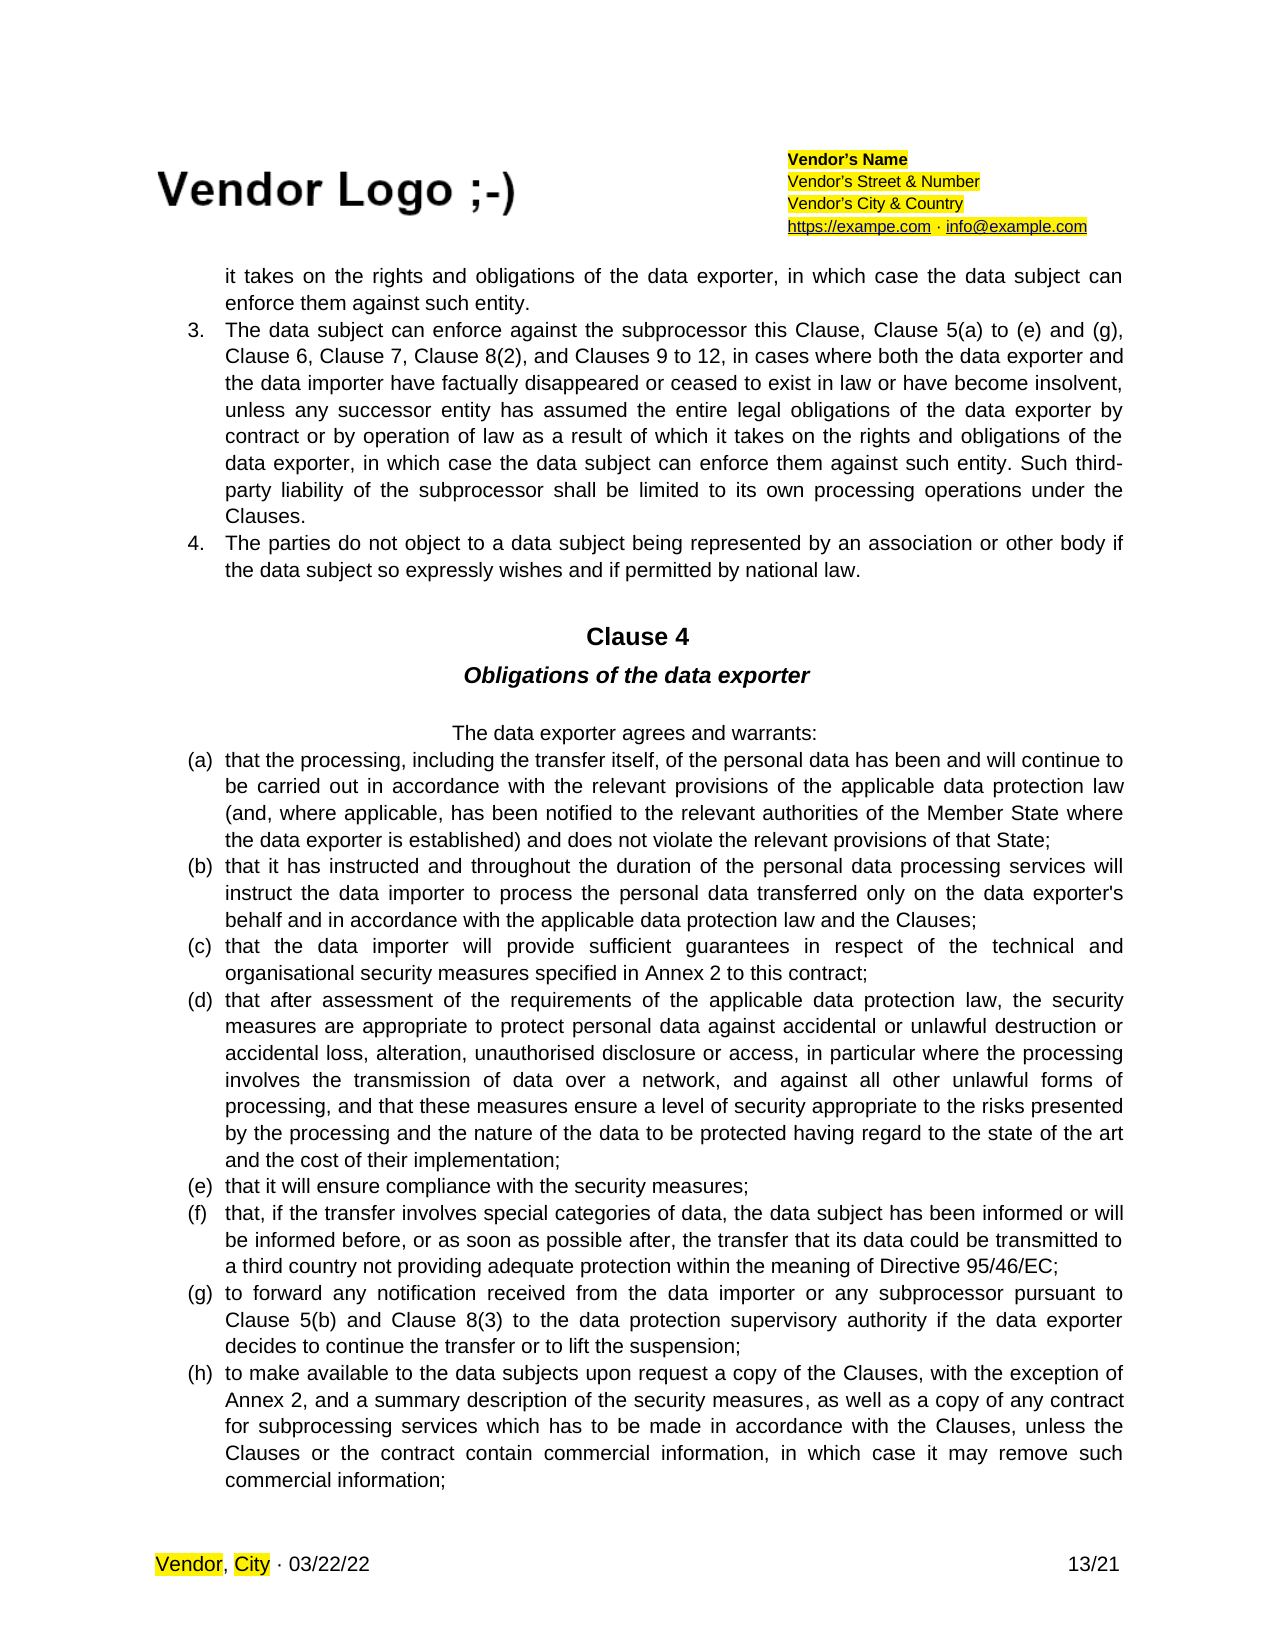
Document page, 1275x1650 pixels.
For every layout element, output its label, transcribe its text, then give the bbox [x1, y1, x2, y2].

list that after assessment of the requirements of the applicable data protection law, the security measures are appropriate to protect personal data against accidental or unlawful destruction or accidental loss, alteration, unauthorised disclosure or access, in particular where the processing involves the transmission of data over a network, and against all other unlawful forms of processing, and that these measures ensure a level of security appropriate to the risks presented by the processing and the nature of the data to be protected having regard to the state of the art and the cost of their implementation; [187, 988, 1125, 1172]
text Obligations of the data exporter [150, 663, 1125, 688]
list that, if the transfer involves special categories of data, the data subject has been informed or will be informed before, or as soon as possible after, the transfer that its data could be transmitted to a third country not providing adequate protection within the meaning of Directive 95/46/EC; [187, 1202, 1125, 1278]
list The data subject can enforce against the subprocessor this Clause, Clause 5(a) to (e) and (g), Clause 6, Clause 7, Clause 8(2), and Clauses 9 to 12, in cases where both the data exporter and the data importer have factually disappeared or ceased to exist in law or have become insolvent, unless any successor entity has assumed the entire legal obligations of the data exporter by contract or by operation of law as a result of which it takes on the rights and obligations of the data exporter, in which case the data subject can enforce them against such entity. Such third-party liability of the subprocessor shall be limited to its own processing operations under the Clauses. [187, 318, 1125, 528]
list that the data importer will provide sufficient guarantees in respect of the technical and organisational security measures specified in Annex 2 to this contract; [187, 935, 1125, 985]
subtitle Clause 4 [150, 622, 1125, 650]
list it takes on the rights and obligations of the data exporter, in which case the data subject can enforce them against such entity. [187, 265, 1125, 315]
list to make available to the data subjects upon request a copy of the Clauses, with the exception of Annex 2, and a summary description of the security measures, as well as a copy of any contract for subprocessing services which has to be made in accordance with the Clauses, unless the Clauses or the contract contain commercial information, in which case it may remove such commercial information; [187, 1362, 1125, 1492]
text The data exporter agrees and warrants: [150, 722, 1125, 745]
list The parties do not object to a data subject being represented by an association or other body if the data subject so expressly wishes and if permitted by national law. [187, 532, 1125, 582]
list that it will ensure compliance with the security measures; [187, 1175, 1125, 1198]
list to forward any notification received from the data importer or any subprocessor pursuant to Clause 5(b) and Clause 8(3) to the data protection supervisory authority if the data exporter decides to continue the transfer or to lift the suspension; [187, 1282, 1125, 1358]
list that it has instructed and throughout the duration of the personal data processing services will instruct the data importer to process the personal data transferred only on the data exporter's behalf and in accordance with the applicable data protection law and the Clauses; [187, 855, 1125, 932]
list that the processing, including the transfer itself, of the personal data has been and will continue to be carried out in accordance with the relevant provisions of the applicable data protection law (and, where applicable, has been notified to the relevant authorities of the Member State where the data exporter is established) and does not violate the relevant provisions of that State; [187, 748, 1125, 852]
picture [157, 156, 519, 229]
